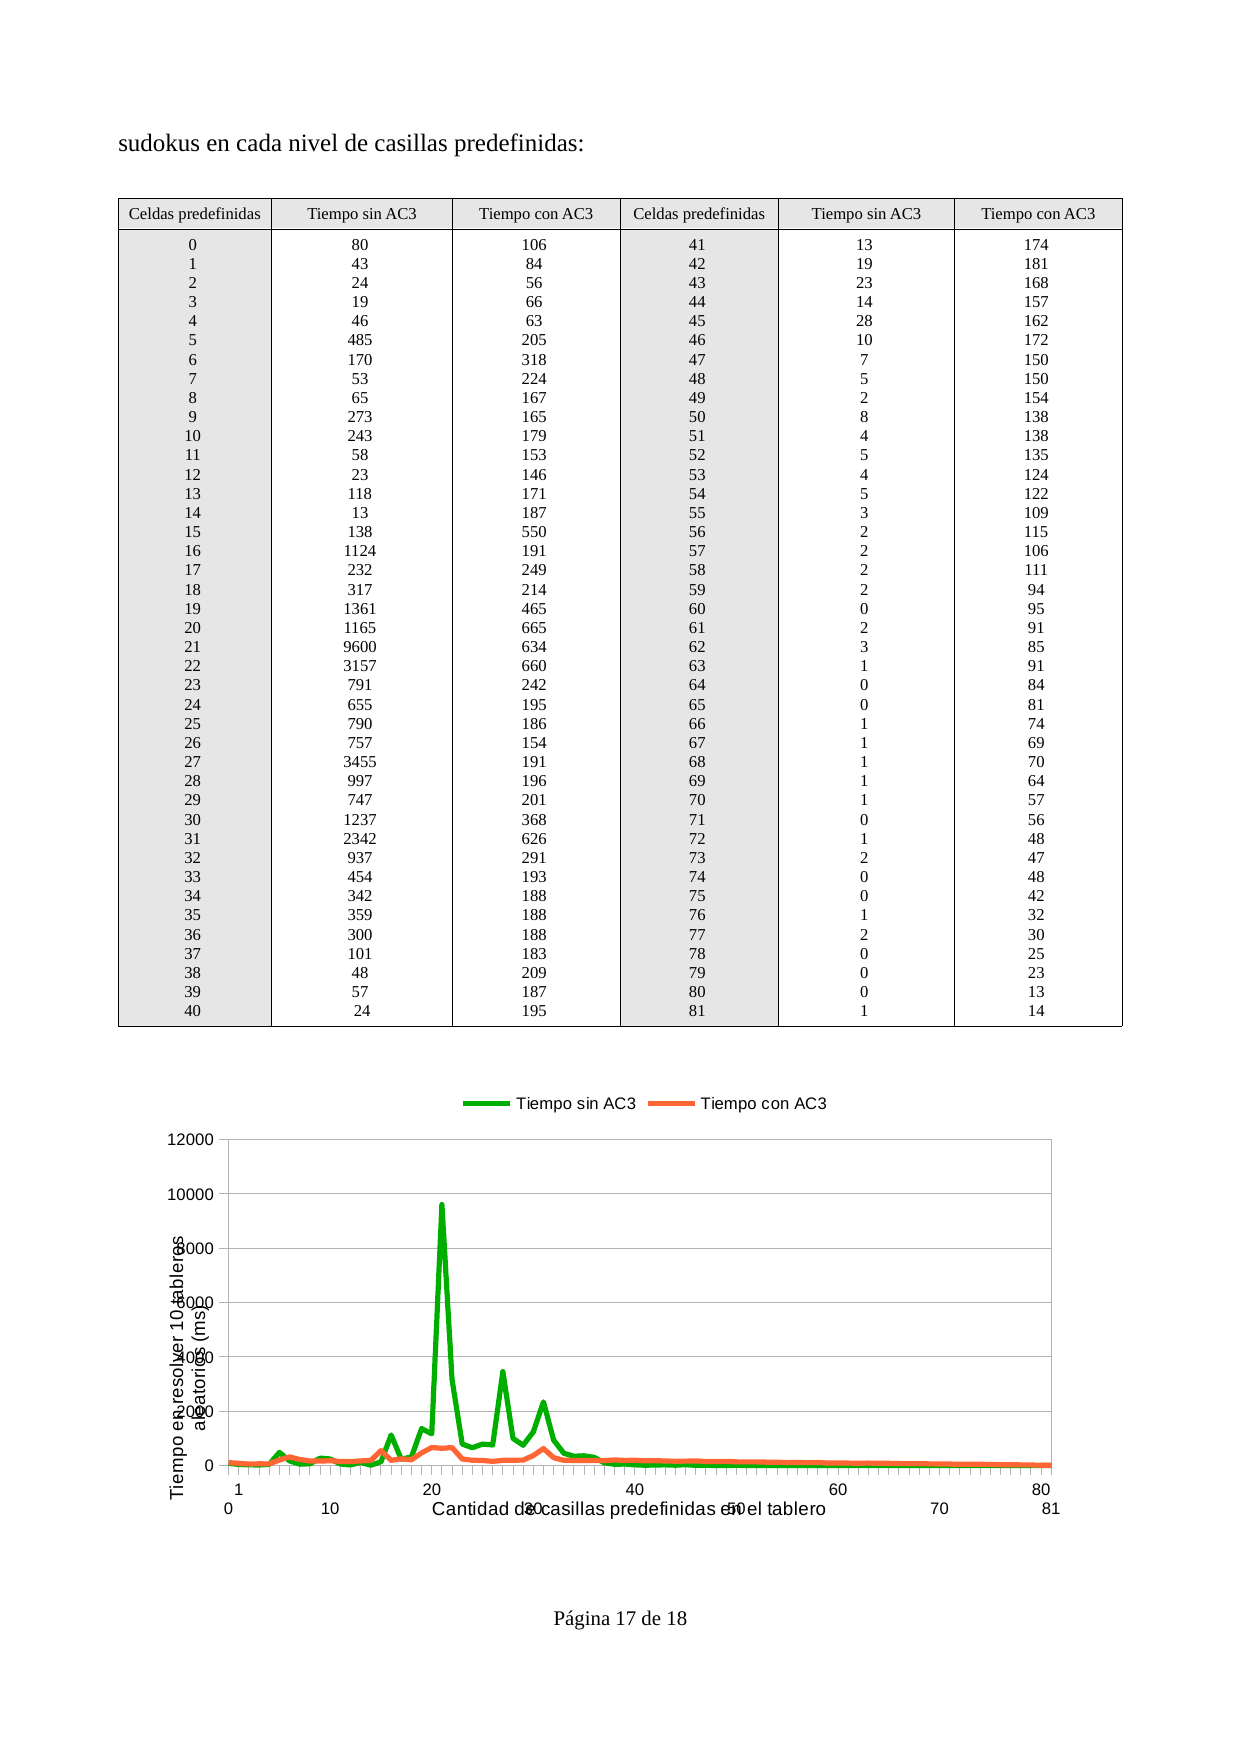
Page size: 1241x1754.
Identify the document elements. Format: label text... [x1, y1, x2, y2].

table_header Tiempo con AC3 [453, 199, 620, 228]
table_header Tiempo sin AC3 [779, 199, 954, 228]
table_cell 106 84 56 66 63 205 318 224 167 165 179 153 146 171 187 550 191 249 214 465 665 634 660 242 195 186 154 191 196 201 368 626 291 193 188 188 188 183 209 187 195 [453, 230, 620, 1026]
table_cell 80 43 24 19 46 485 170 53 65 273 243 58 23 118 13 138 1124 232 317 1361 1165 9600 3157 791 655 790 757 3455 997 747 1237 2342 937 454 342 359 300 101 48 57 24 [272, 230, 452, 1026]
table_cell 174 181 168 157 162 172 150 150 154 138 138 135 124 122 109 115 106 111 94 95 91 85 91 84 81 74 69 70 64 57 56 48 47 48 42 32 30 25 23 13 14 [955, 230, 1122, 1026]
table_cell 13 19 23 14 28 10 7 5 2 8 4 5 4 5 3 2 2 2 2 0 2 3 1 0 0 1 1 1 1 1 0 1 2 0 0 1 2 0 0 0 1 [779, 230, 954, 1026]
table_header Tiempo sin AC3 [272, 199, 452, 228]
table_cell 0 1 2 3 4 5 6 7 8 9 10 11 12 13 14 15 16 17 18 19 20 21 22 23 24 25 26 27 28 29 30 31 32 33 34 35 36 37 38 39 40 [119, 230, 271, 1026]
text sudokus en cada nivel de casillas predefinidas: [118, 118, 1122, 159]
table_header Tiempo con AC3 [955, 199, 1122, 228]
table_header Celdas predefinidas [621, 199, 778, 228]
table_header Celdas predefinidas [119, 199, 271, 228]
table_cell 41 42 43 44 45 46 47 48 49 50 51 52 53 54 55 56 57 58 59 60 61 62 63 64 65 66 67 68 69 70 71 72 73 74 75 76 77 78 79 80 81 [621, 230, 778, 1026]
